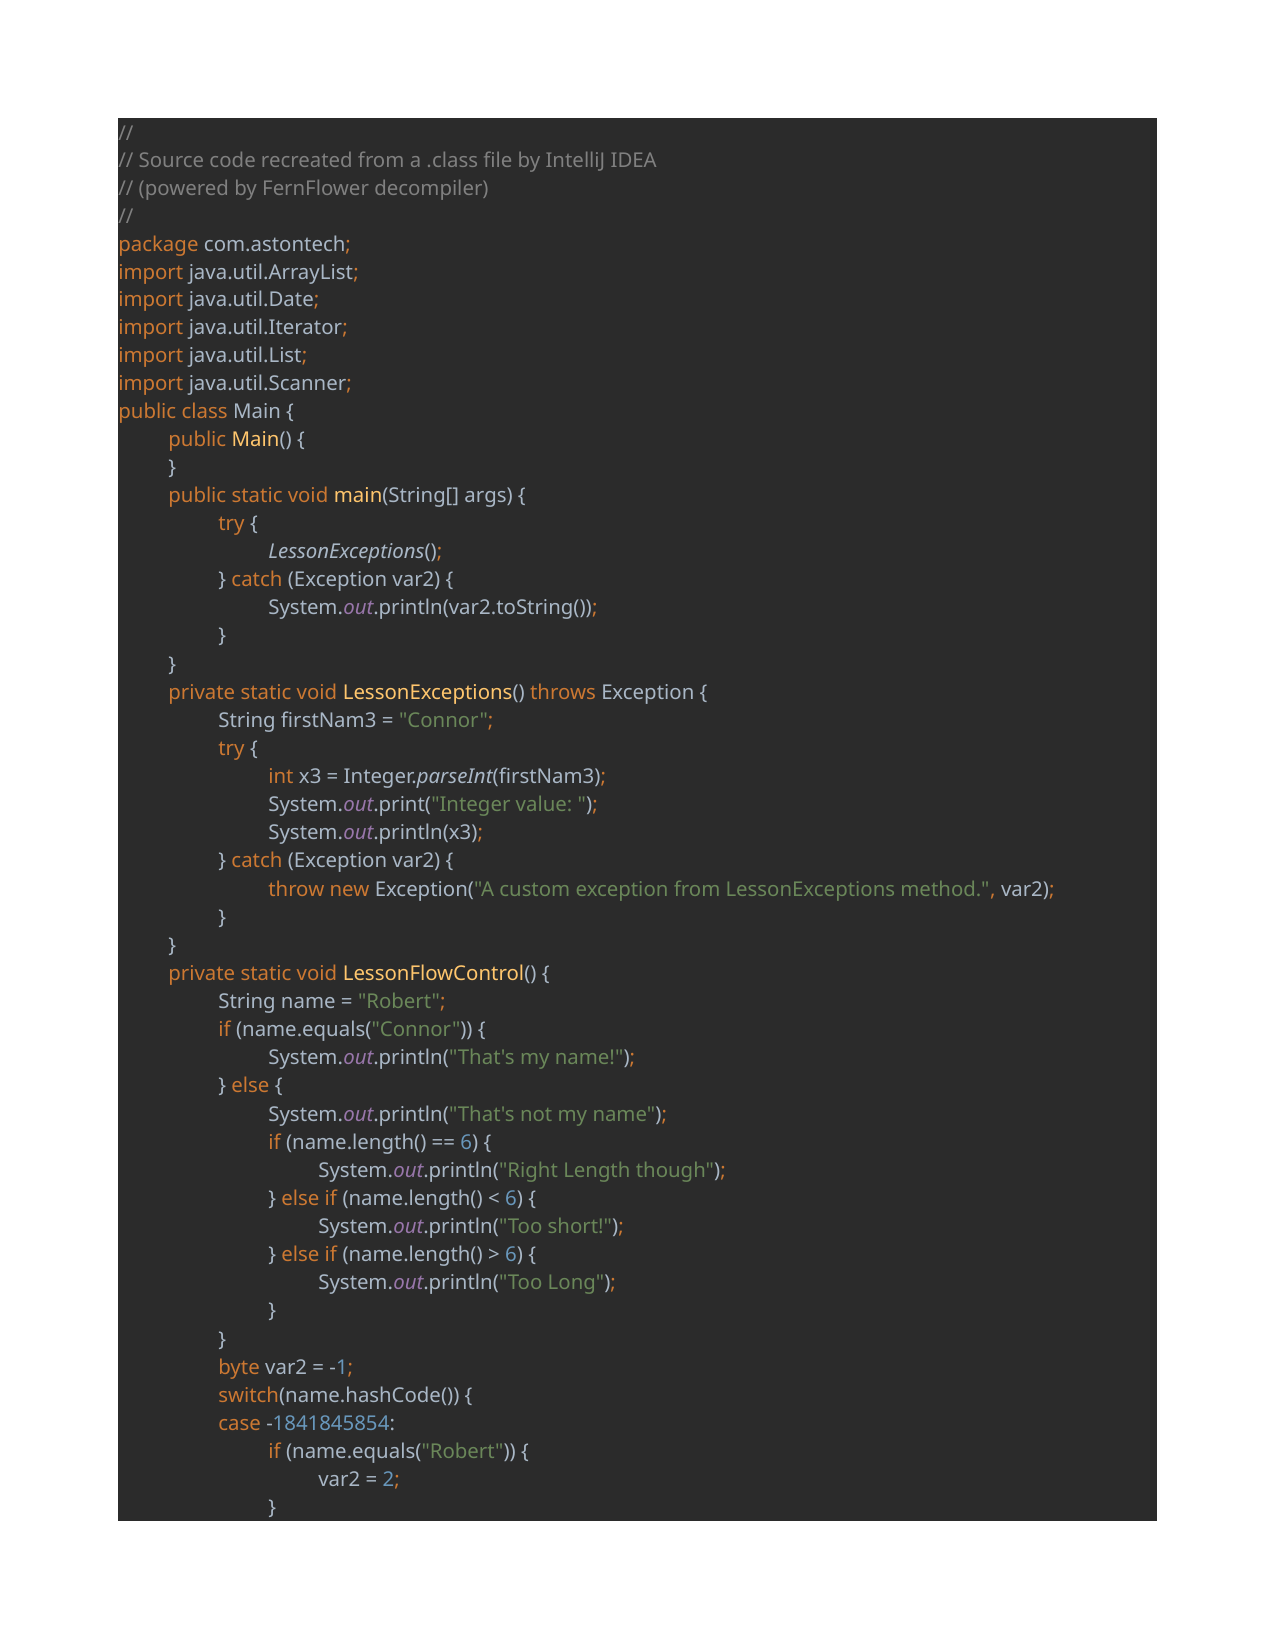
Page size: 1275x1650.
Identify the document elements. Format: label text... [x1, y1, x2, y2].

text case -1841845854: [118, 1408, 1157, 1437]
text System.out.println("That's my name!"); [118, 1043, 1157, 1071]
text System.out.println(x3); [118, 818, 1157, 846]
text } else { [118, 1071, 1157, 1099]
text if (name.equals("Robert")) { [118, 1437, 1157, 1465]
text if (name.length() == 6) { [118, 1127, 1157, 1155]
text throw new Exception("A custom exception from LessonExceptions method.", var2); [118, 874, 1157, 902]
text String firstNam3 = "Connor"; [118, 705, 1157, 733]
text } [118, 902, 1157, 930]
text System.out.println("That's not my name"); [118, 1099, 1157, 1127]
text private static void LessonFlowControl() { [118, 958, 1157, 987]
text } [118, 1296, 1157, 1324]
text public static void main(String[] args) { [118, 480, 1157, 508]
text System.out.println("Right Length though"); [118, 1155, 1157, 1183]
text System.out.print("Integer value: "); [118, 790, 1157, 818]
text private static void LessonExceptions() throws Exception { [118, 677, 1157, 705]
text } [118, 1493, 1157, 1521]
text // Source code recreated from a .class file by IntelliJ IDEA [118, 146, 1157, 174]
text // [118, 118, 1157, 146]
text import java.util.List; [118, 341, 1157, 368]
text } catch (Exception var2) { [118, 846, 1157, 874]
text int x3 = Integer.parseInt(firstNam3); [118, 762, 1157, 790]
text package com.astontech; [118, 229, 1157, 257]
text try { [118, 508, 1157, 537]
text } [118, 621, 1157, 649]
text try { [118, 733, 1157, 762]
text import java.util.Iterator; [118, 313, 1157, 341]
text } catch (Exception var2) { [118, 565, 1157, 593]
text } else if (name.length() > 6) { [118, 1240, 1157, 1268]
text } [118, 452, 1157, 480]
text } [118, 1324, 1157, 1352]
text import java.util.ArrayList; [118, 257, 1157, 285]
text LessonExceptions(); [118, 537, 1157, 565]
text System.out.println("Too short!"); [118, 1212, 1157, 1240]
text } [118, 649, 1157, 677]
text byte var2 = -1; [118, 1352, 1157, 1380]
text } [118, 930, 1157, 958]
text // [118, 202, 1157, 229]
text switch(name.hashCode()) { [118, 1380, 1157, 1408]
text public Main() { [118, 424, 1157, 452]
text } else if (name.length() < 6) { [118, 1183, 1157, 1212]
text import java.util.Scanner; [118, 368, 1157, 396]
text System.out.println(var2.toString()); [118, 593, 1157, 621]
text // (powered by FernFlower decompiler) [118, 174, 1157, 202]
text var2 = 2; [118, 1465, 1157, 1493]
text public class Main { [118, 396, 1157, 424]
text if (name.equals("Connor")) { [118, 1015, 1157, 1043]
text import java.util.Date; [118, 285, 1157, 313]
text System.out.println("Too Long"); [118, 1268, 1157, 1296]
text String name = "Robert"; [118, 987, 1157, 1015]
